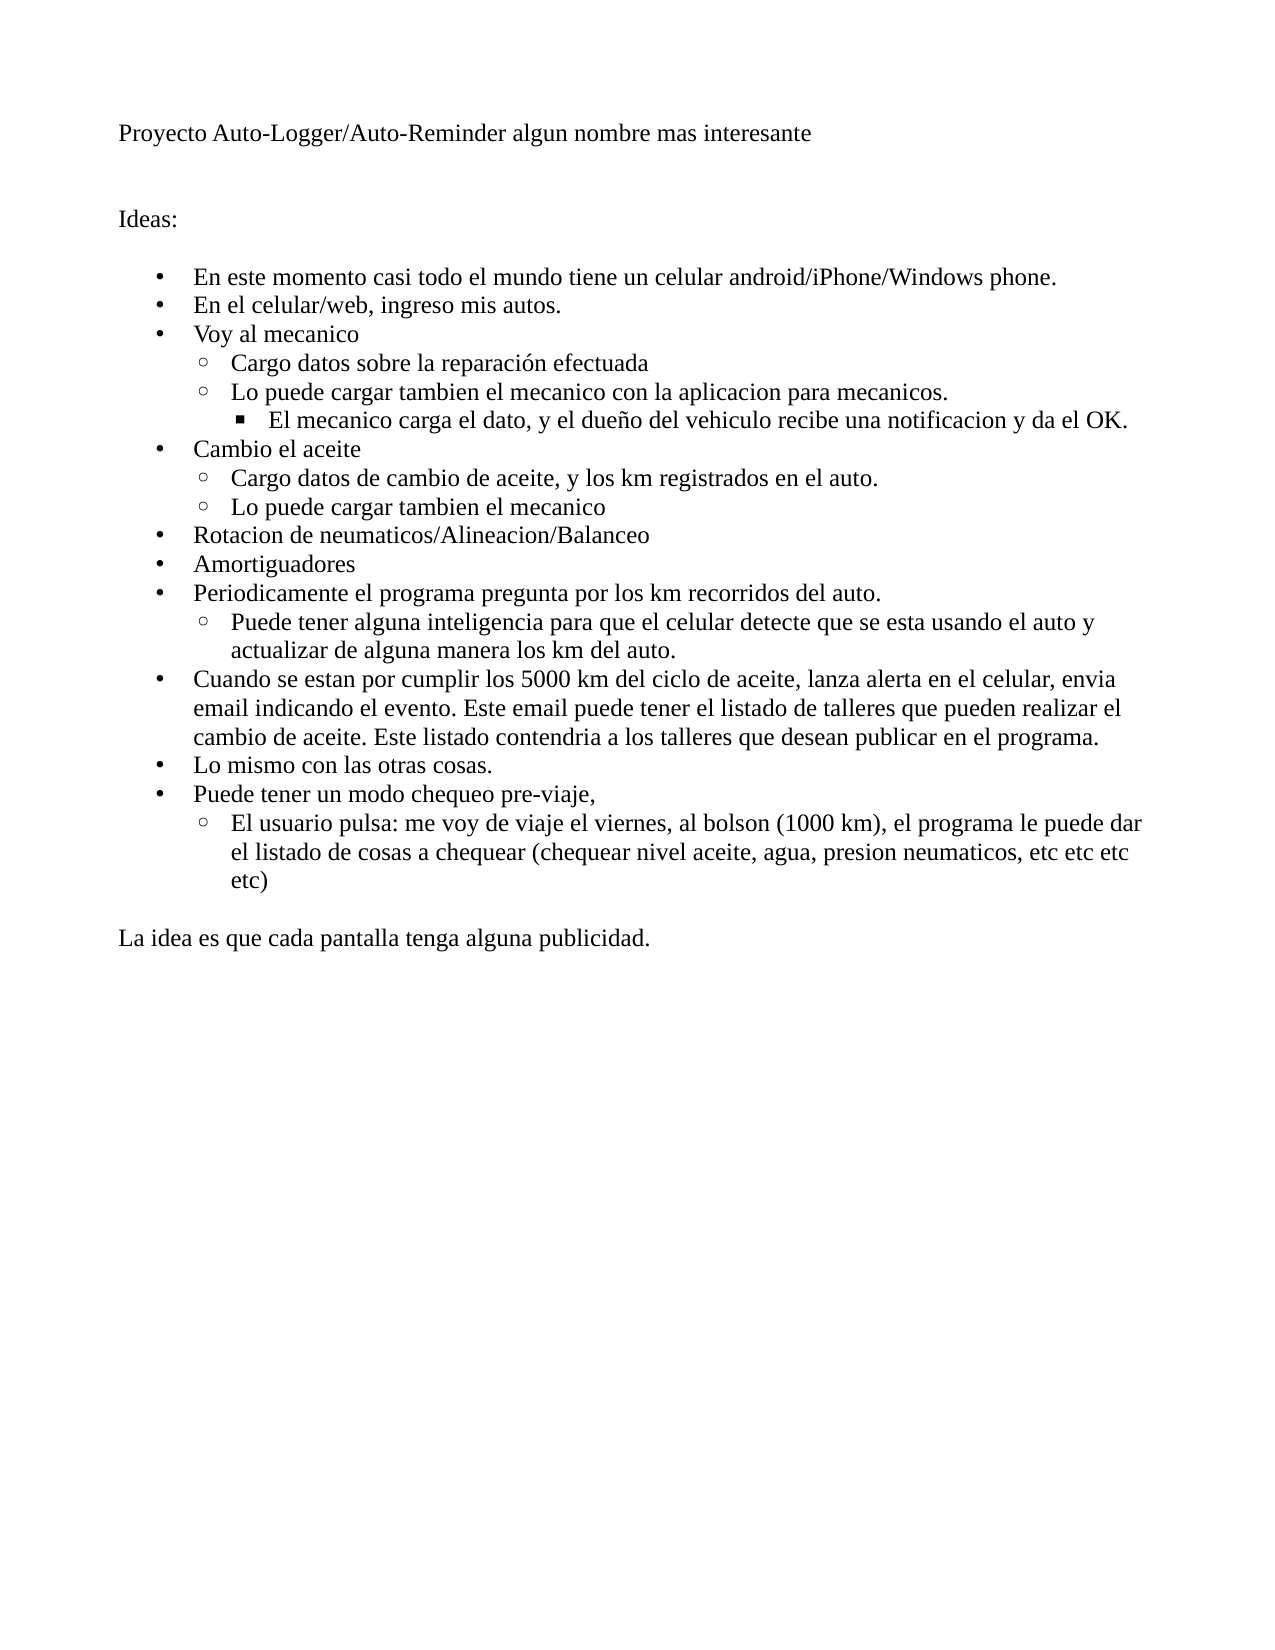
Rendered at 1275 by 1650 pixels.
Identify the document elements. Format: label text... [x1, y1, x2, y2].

list Cuando se estan por cumplir los 5000 km del ciclo de aceite, lanza alerta en el celular, envia email indicando el evento. Este email puede tener el listado de talleres que pueden realizar el cambio de aceite. Este listado contendria a los talleres que desean publicar en el programa. [156, 664, 1157, 751]
list Cargo datos de cambio de aceite, y los km registrados en el auto. [193, 463, 1157, 492]
list Lo puede cargar tambien el mecanico [193, 492, 1157, 521]
list El mecanico carga el dato, y el dueño del vehiculo recibe una notificacion y da el OK. [231, 406, 1157, 434]
list Puede tener alguna inteligencia para que el celular detecte que se esta usando el auto y actualizar de alguna manera los km del auto. [193, 607, 1157, 664]
list Lo puede cargar tambien el mecanico con la aplicacion para mecanicos. [193, 377, 1157, 406]
list Rotacion de neumaticos/Alineacion/Balanceo [156, 521, 1157, 549]
list Periodicamente el programa pregunta por los km recorridos del auto. [156, 578, 1157, 607]
list En el celular/web, ingreso mis autos. [156, 291, 1157, 319]
text Proyecto Auto-Logger/Auto-Reminder algun nombre mas interesante [118, 118, 1157, 147]
list Voy al mecanico [156, 319, 1157, 348]
list Cargo datos sobre la reparación efectuada [193, 348, 1157, 377]
list Lo mismo con las otras cosas. [156, 751, 1157, 779]
list Cambio el aceite [156, 434, 1157, 463]
text La idea es que cada pantalla tenga alguna publicidad. [118, 923, 1157, 952]
list En este momento casi todo el mundo tiene un celular android/iPhone/Windows phone. [156, 262, 1157, 291]
list Puede tener un modo chequeo pre-viaje, [156, 779, 1157, 808]
list Amortiguadores [156, 549, 1157, 578]
list El usuario pulsa: me voy de viaje el viernes, al bolson (1000 km), el programa le puede dar el listado de cosas a chequear (chequear nivel aceite, agua, presion neumaticos, etc etc etc etc) [193, 808, 1157, 894]
text Ideas: [118, 204, 1157, 233]
